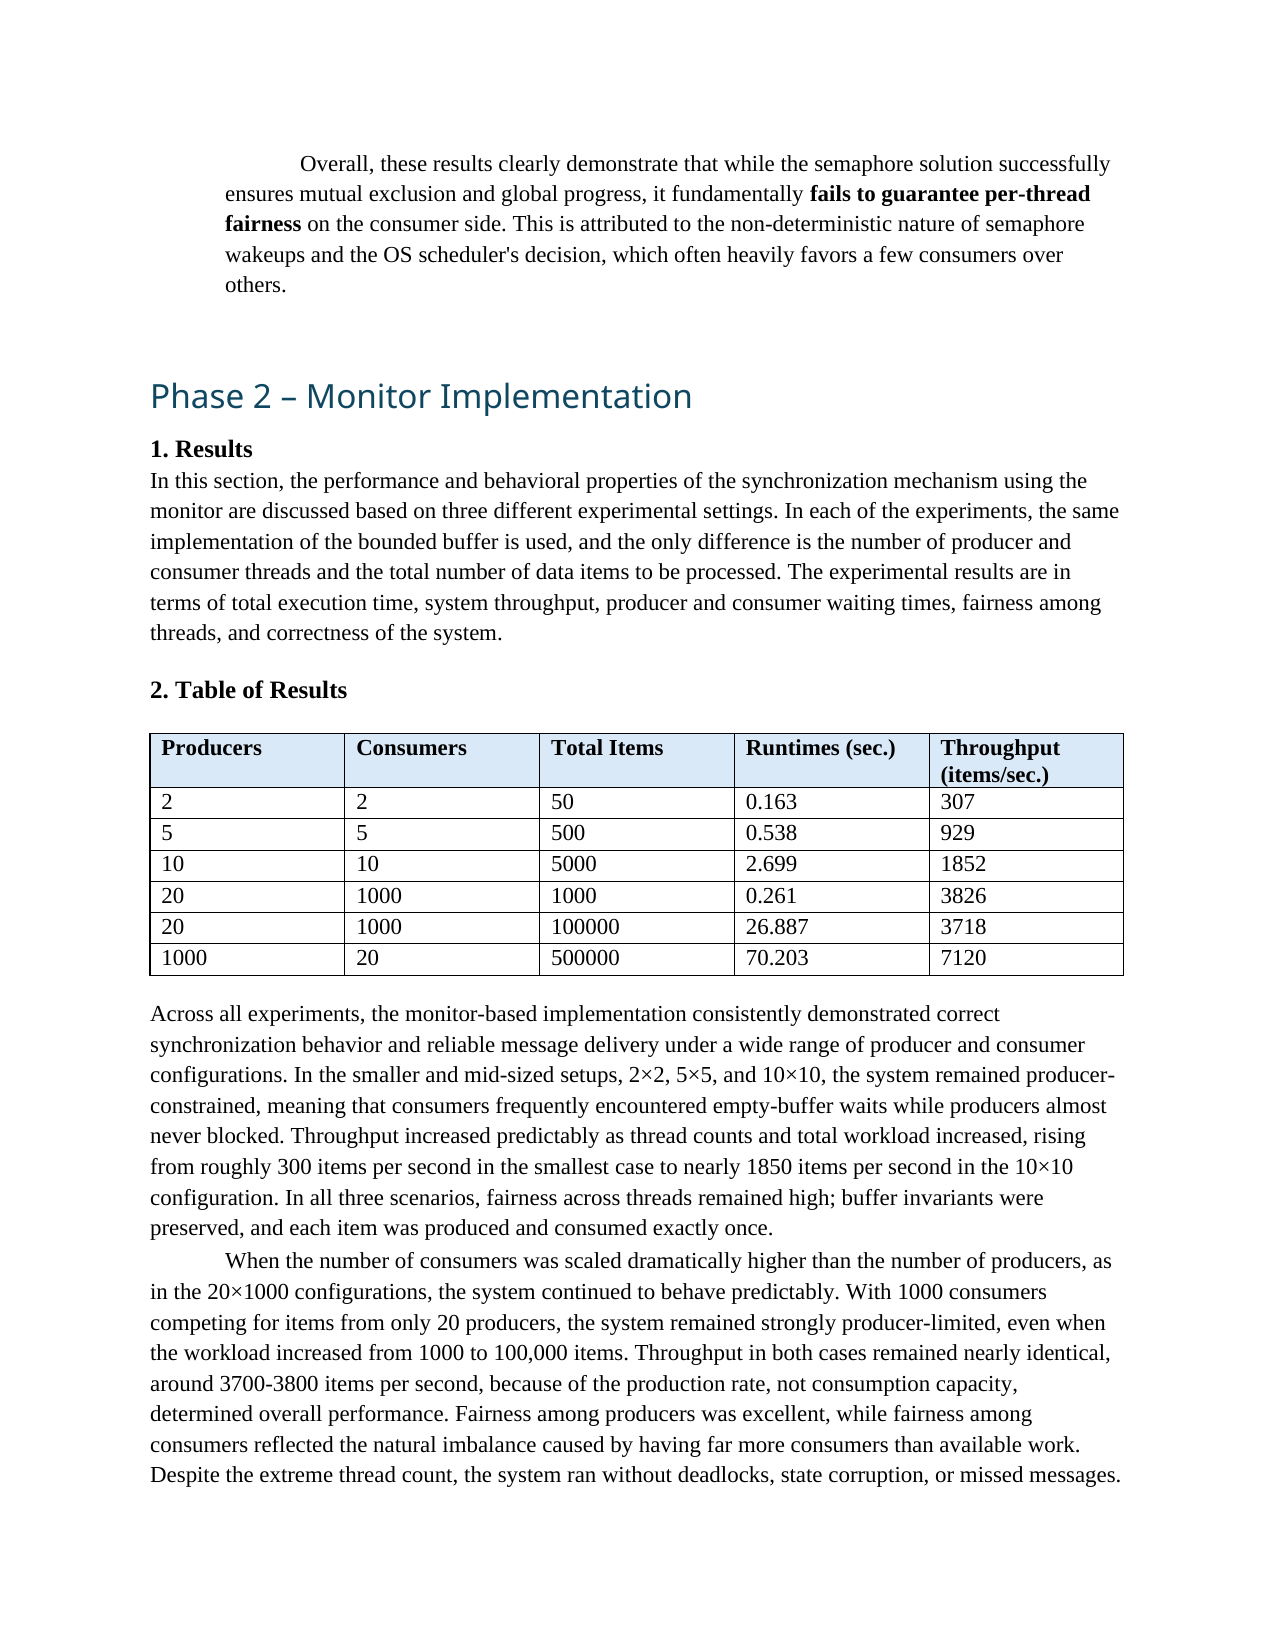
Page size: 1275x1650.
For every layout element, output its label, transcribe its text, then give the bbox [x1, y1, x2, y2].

table_header Throughput (items/sec.) [930, 734, 1123, 787]
table_cell 2 [151, 788, 344, 818]
table_cell 5 [345, 819, 539, 849]
table_header Runtimes (sec.) [735, 734, 929, 787]
text Across all experiments, the monitor-based implementation consistently demonstrated correct synchronization behavior and reliable message delivery under a wide range of producer and consumer configurations. In the smaller and mid-sized setups, 2×2, 5×5, and 10×10, the system remained producer-constrained, meaning that consumers frequently encountered empty-buffer waits while producers almost never blocked. Throughput increased predictably as thread counts and total workload increased, rising from roughly 300 items per second in the smallest case to nearly 1850 items per second in the 10×10 configuration. In all three scenarios, fairness across threads remained high; buffer invariants were preserved, and each item was produced and consumed exactly once. When the number of consumers was scaled dramatically higher than the number of producers, as in the 20×1000 configurations, the system continued to behave predictably. With 1000 consumers competing for items from only 20 producers, the system remained strongly producer-limited, even when the workload increased from 1000 to 100,000 items. Throughput in both cases remained nearly identical, around 3700-3800 items per second, because of the production rate, not consumption capacity, determined overall performance. Fairness among producers was excellent, while fairness among consumers reflected the natural imbalance caused by having far more consumers than available work. Despite the extreme thread count, the system ran without deadlocks, state corruption, or missed messages. [150, 1001, 1125, 1487]
table_cell 7120 [930, 944, 1123, 974]
table_cell 500 [540, 819, 734, 849]
table_cell 10 [151, 851, 344, 881]
table_cell 1000 [345, 913, 539, 943]
table_cell 929 [930, 819, 1123, 849]
text Overall, these results clearly demonstrate that while the semaphore solution successfully ensures mutual exclusion and global progress, it fundamentally fails to guarantee per-thread fairness on the consumer side. This is attributed to the non-deterministic nature of semaphore wakeups and the OS scheduler's decision, which often heavily favors a few consumers over others. [225, 150, 1125, 297]
subtitle Phase 2 – Monitor Implementation [150, 373, 1125, 418]
table_cell 0.261 [735, 882, 929, 912]
table_cell 307 [930, 788, 1123, 818]
table_cell 5000 [540, 851, 734, 881]
table_header Total Items [540, 734, 734, 787]
table_cell 70.203 [735, 944, 929, 974]
table_cell 100000 [540, 913, 734, 943]
text 2. Table of Results [150, 675, 1125, 704]
table_cell 3826 [930, 882, 1123, 912]
table_cell 26.887 [735, 913, 929, 943]
table_cell 500000 [540, 944, 734, 974]
table_cell 1000 [540, 882, 734, 912]
text 1. Results In this section, the performance and behavioral properties of the synchronization mechanism using the monitor are discussed based on three different experimental settings. In each of the experiments, the same implementation of the bounded buffer is used, and the only difference is the number of producer and consumer threads and the total number of data items to be processed. The experimental results are in terms of total execution time, system throughput, producer and consumer waiting times, fairness among threads, and correctness of the system. [150, 434, 1125, 646]
table_cell 3718 [930, 913, 1123, 943]
table_header Consumers [345, 734, 539, 787]
table_cell 2.699 [735, 851, 929, 881]
table_cell 5 [151, 819, 344, 849]
table_cell 20 [151, 913, 344, 943]
table_cell 0.538 [735, 819, 929, 849]
table_cell 10 [345, 851, 539, 881]
table_header Producers [151, 734, 344, 787]
table_cell 50 [540, 788, 734, 818]
table_cell 1852 [930, 851, 1123, 881]
table_cell 2 [345, 788, 539, 818]
table_cell 20 [151, 882, 344, 912]
table_cell 0.163 [735, 788, 929, 818]
table_cell 1000 [151, 944, 344, 974]
table_cell 20 [345, 944, 539, 974]
table_cell 1000 [345, 882, 539, 912]
